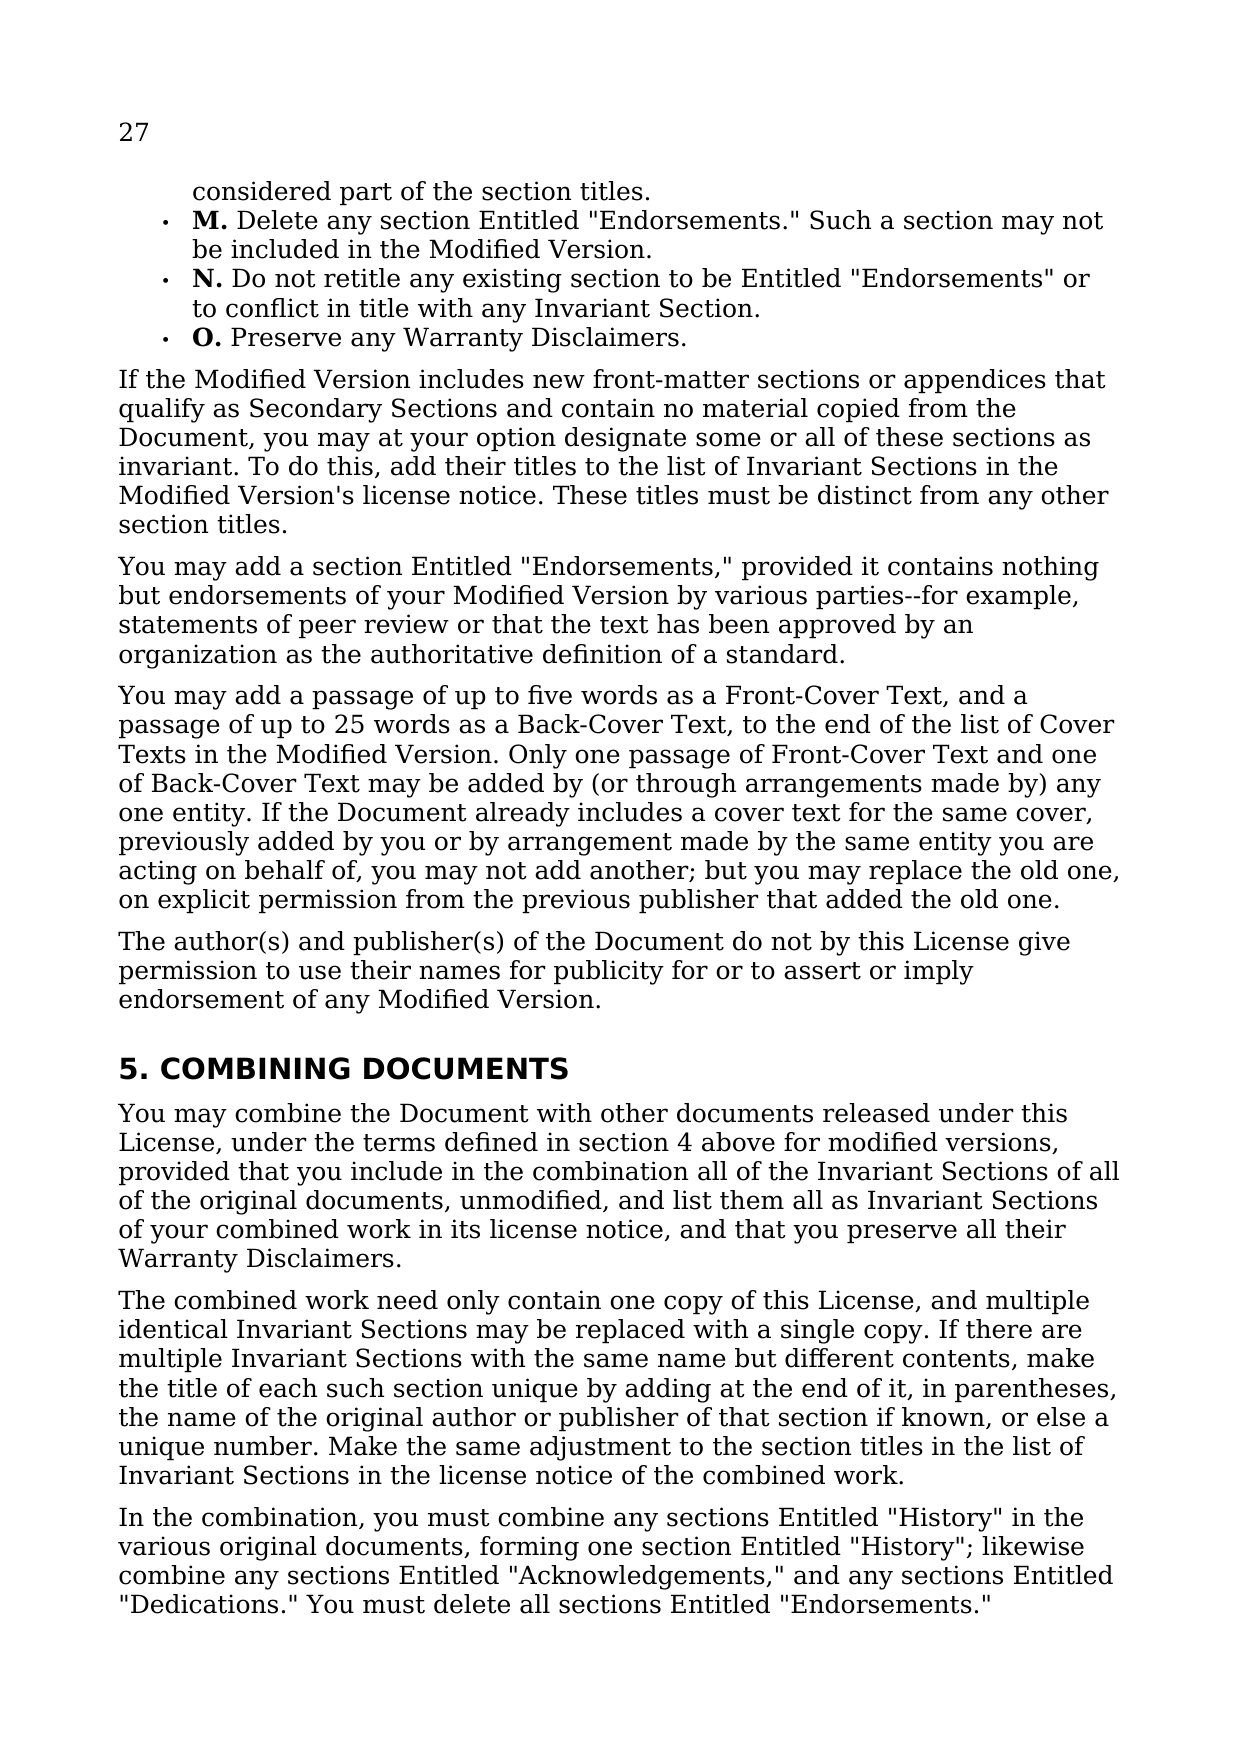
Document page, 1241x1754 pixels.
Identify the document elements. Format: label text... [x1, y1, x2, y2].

text The author(s) and publisher(s) of the Document do not by this License give permission to use their names for publicity for or to assert or imply endorsement of any Modified Version. [118, 927, 1122, 1015]
list O. Preserve any Warranty Disclaimers. [162, 323, 1122, 352]
text You may add a passage of up to five words as a Front-Cover Text, and a passage of up to 25 words as a Back-Cover Text, to the end of the list of Cover Texts in the Modified Version. Only one passage of Front-Cover Text and one of Back-Cover Text may be added by (or through arrangements made by) any one entity. If the Document already includes a cover text for the same cover, previously added by you or by arrangement made by the same entity you are acting on behalf of, you may not add another; but you may replace the old one, on explicit permission from the previous publisher that added the old one. [118, 682, 1122, 915]
text You may combine the Document with other documents released under this License, under the terms defined in section 4 above for modified versions, provided that you include in the combination all of the Invariant Sections of all of the original documents, unmodified, and list them all as Invariant Sections of your combined work in its license notice, and that you preserve all their Warranty Disclaimers. [118, 1099, 1122, 1274]
text If the Modified Version includes new front-matter sections or appendices that qualify as Secondary Sections and contain no material copied from the Document, you may at your option designate some or all of these sections as invariant. To do this, add their titles to the list of Invariant Sections in the Modified Version's license notice. These titles must be distinct from any other section titles. [118, 365, 1122, 540]
text In the combination, you must combine any sections Entitled "History" in the various original documents, forming one section Entitled "History"; likewise combine any sections Entitled "Acknowledgements," and any sections Entitled "Dedications." You must delete all sections Entitled "Endorsements." [118, 1503, 1122, 1620]
list M. Delete any section Entitled "Endorsements." Such a section may not be included in the Modified Version. [162, 206, 1122, 264]
text The combined work need only contain one copy of this License, and multiple identical Invariant Sections may be replaced with a single copy. If there are multiple Invariant Sections with the same name but different contents, make the title of each such section unique by adding at the end of it, in parentheses, the name of the original author or publisher of that section if known, or else a unique number. Make the same adjustment to the section titles in the list of Invariant Sections in the license notice of the combined work. [118, 1286, 1122, 1491]
list considered part of the section titles. [162, 177, 1122, 206]
subtitle 5. COMBINING DOCUMENTS [118, 1052, 1122, 1086]
text You may add a section Entitled "Endorsements," provided it contains nothing but endorsements of your Modified Version by various parties--for example, statements of peer review or that the text has been approved by an organization as the authoritative definition of a standard. [118, 552, 1122, 669]
list N. Do not retitle any existing section to be Entitled "Endorsements" or to conflict in title with any Invariant Section. [162, 264, 1122, 323]
